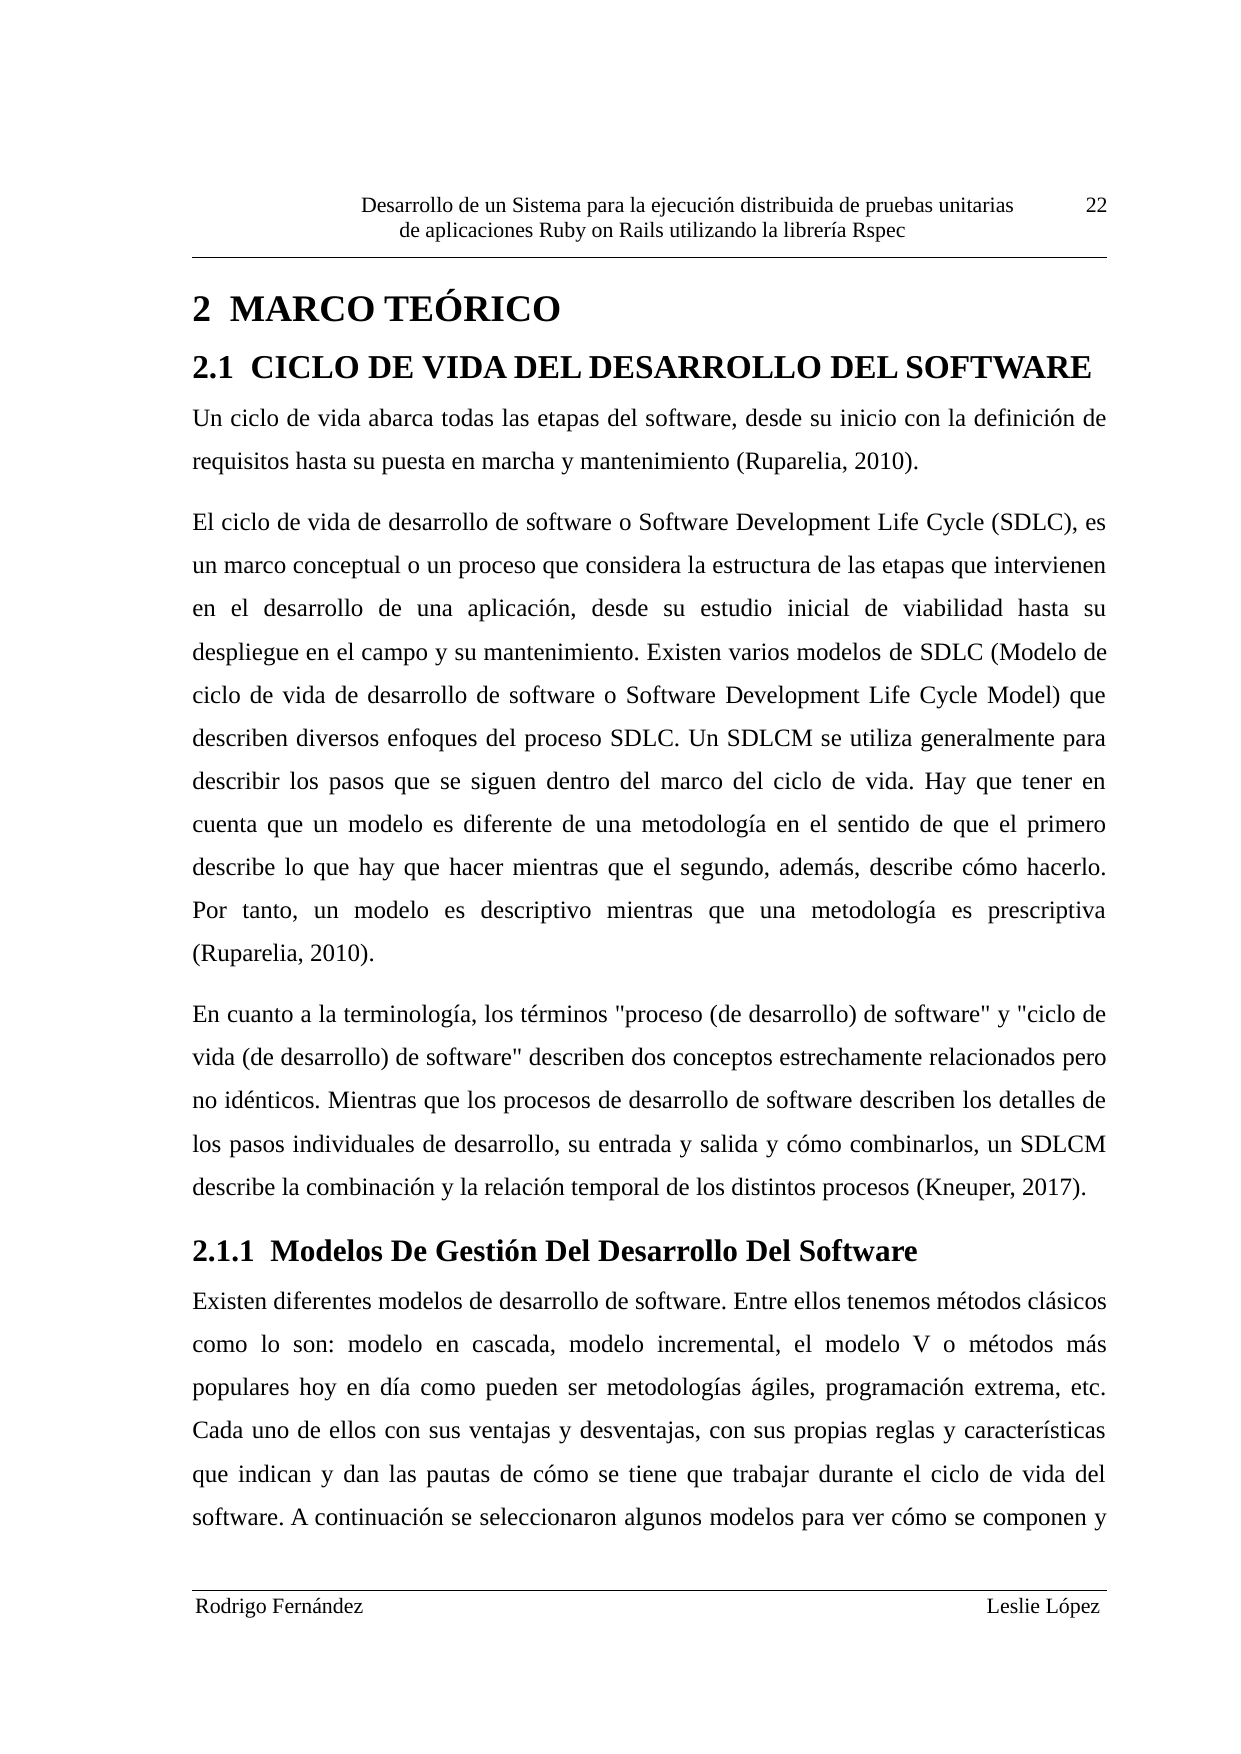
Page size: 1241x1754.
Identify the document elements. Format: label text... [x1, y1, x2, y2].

text El ciclo de vida de desarrollo de software o Software Development Life Cycle (SDLC), es un marco conceptual o un proceso que considera la estructura de las etapas que intervienen en el desarrollo de una aplicación, desde su estudio inicial de viabilidad hasta su despliegue en el campo y su mantenimiento. Existen varios modelos de SDLC (Modelo de ciclo de vida de desarrollo de software o Software Development Life Cycle Model) que describen diversos enfoques del proceso SDLC. Un SDLCM se utiliza generalmente para describir los pasos que se siguen dentro del marco del ciclo de vida. Hay que tener en cuenta que un modelo es diferente de una metodología en el sentido de que el primero describe lo que hay que hacer mientras que el segundo, además, describe cómo hacerlo. Por tanto, un modelo es descriptivo mientras que una metodología es prescriptiva (Ruparelia, 2010)⁠. [192, 507, 1107, 967]
subtitle MARCO TEÓRICO [192, 286, 1107, 329]
subtitle Modelos de gestión del desarrollo del Software [192, 1233, 1107, 1268]
text Existen diferentes modelos de desarrollo de software. Entre ellos tenemos métodos clásicos como lo son: modelo en cascada, modelo incremental, el modelo V o métodos más populares hoy en día como pueden ser metodologías ágiles, programación extrema, etc. Cada uno de ellos con sus ventajas y desventajas, con sus propias reglas y características que indican y dan las pautas de cómo se tiene que trabajar durante el ciclo de vida del software. A continuación se seleccionaron algunos modelos para ver cómo se componen y [192, 1286, 1107, 1531]
text En cuanto a la terminología, los términos "proceso (de desarrollo) de software" y "ciclo de vida (de desarrollo) de software" describen dos conceptos estrechamente relacionados pero no idénticos. Mientras que los procesos de desarrollo de software describen los detalles de los pasos individuales de desarrollo, su entrada y salida y cómo combinarlos, un SDLCM describe la combinación y la relación temporal de los distintos procesos (Kneuper, 2017)⁠. [192, 999, 1107, 1201]
subtitle CICLO DE VIDA DEL DESARROLLO DEL SOFTWARE [192, 347, 1107, 386]
text Un ciclo de vida abarca todas las etapas del software, desde su inicio con la definición de requisitos hasta su puesta en marcha y mantenimiento (Ruparelia, 2010)⁠. [192, 403, 1107, 475]
